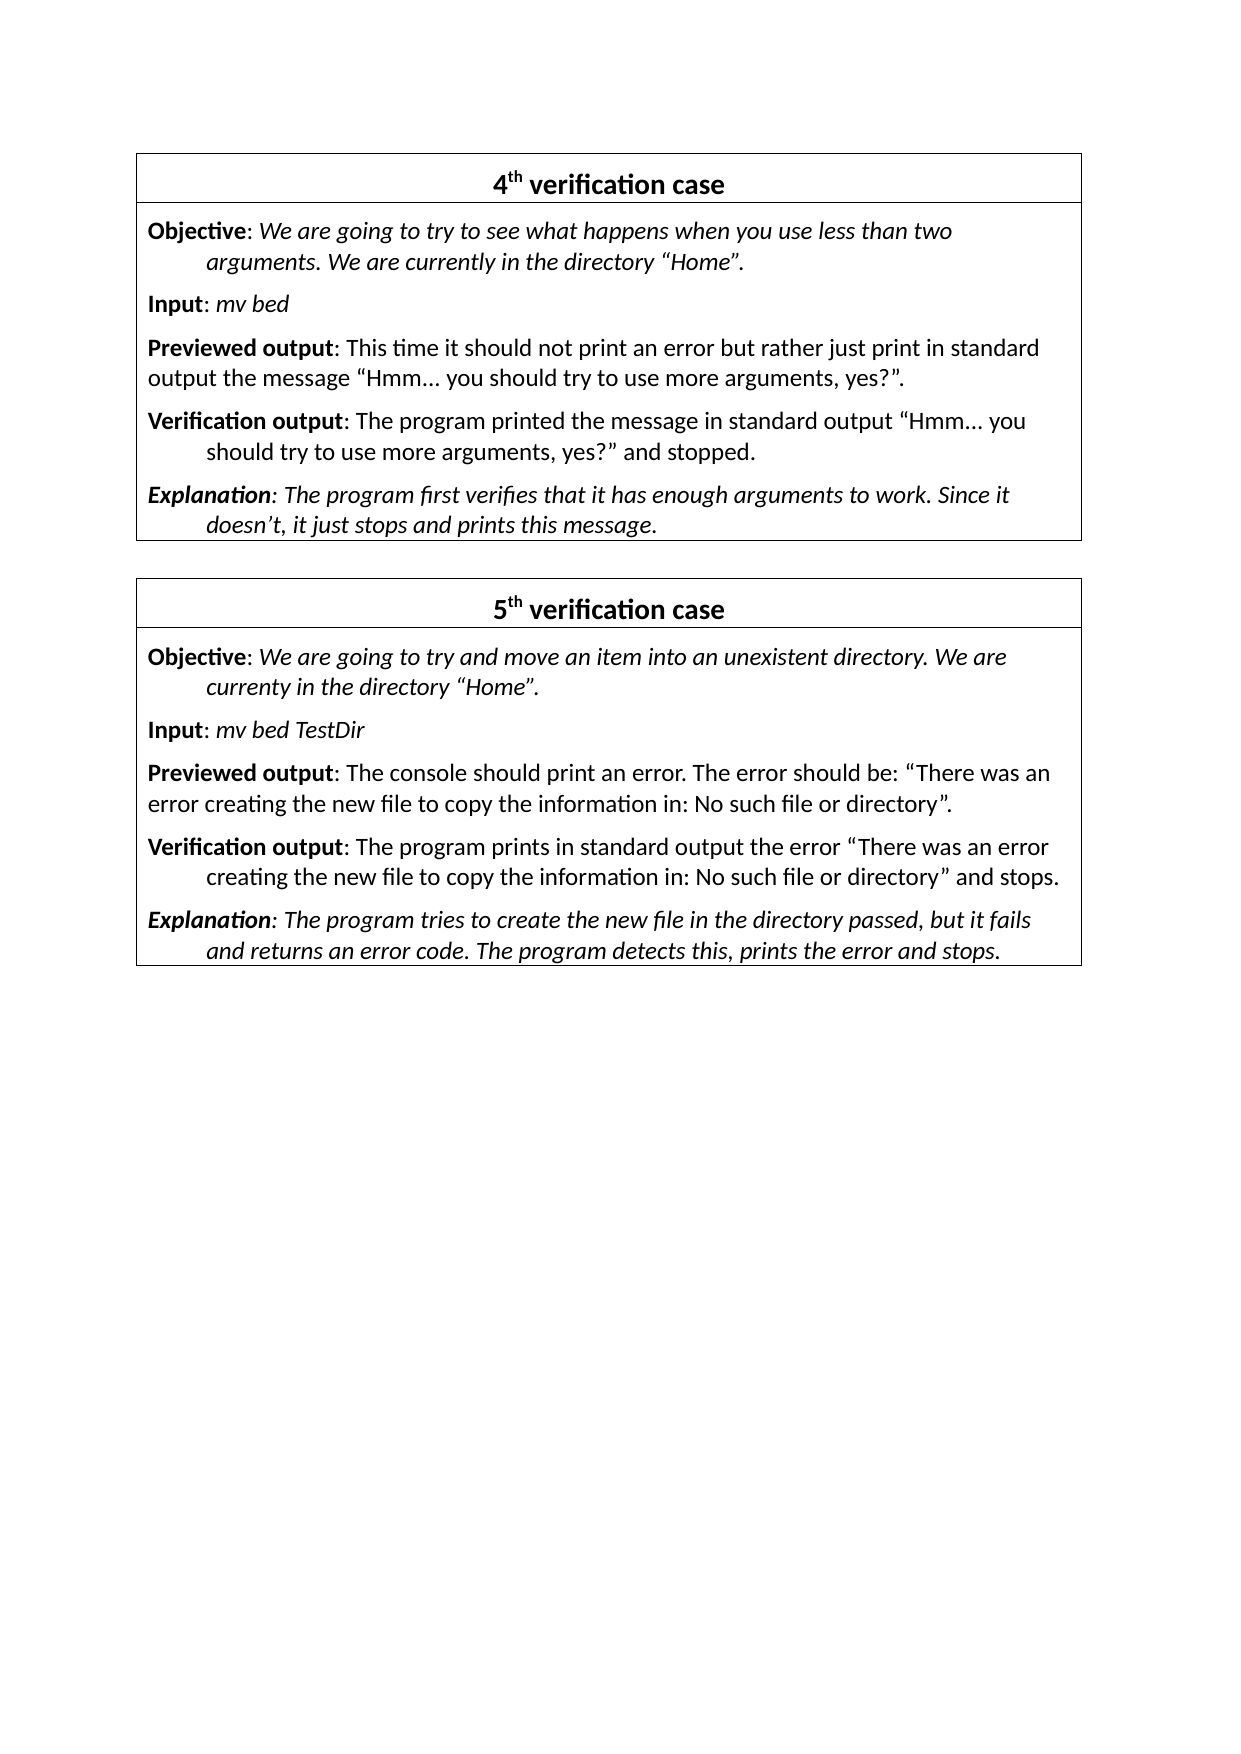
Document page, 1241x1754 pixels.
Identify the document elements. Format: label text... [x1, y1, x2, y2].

table_header 5th verification case [137, 579, 1081, 627]
table_cell Objective: We are going to try and move an item into an unexistent directory. We are currenty in the directory “Home”. Input: mv bed TestDir Previewed output: The console should print an error. The error should be: “There was an error creating the new file to copy the information in: No such file or directory”. Verification output: The program prints in standard output the error “There was an error creating the new file to copy the information in: No such file or directory” and stops. Explanation: The program tries to create the new file in the directory passed, but it fails and returns an error code. The program detects this, prints the error and stops. [137, 628, 1081, 965]
table_cell Objective: We are going to try to see what happens when you use less than two arguments. We are currently in the directory “Home”. Input: mv bed Previewed output: This time it should not print an error but rather just print in standard output the message “Hmm... you should try to use more arguments, yes?”. Verification output: The program printed the message in standard output “Hmm... you should try to use more arguments, yes?” and stopped. Explanation: The program first verifies that it has enough arguments to work. Since it doesn’t, it just stops and prints this message. [137, 203, 1081, 540]
table_header 4th verification case [137, 154, 1081, 202]
